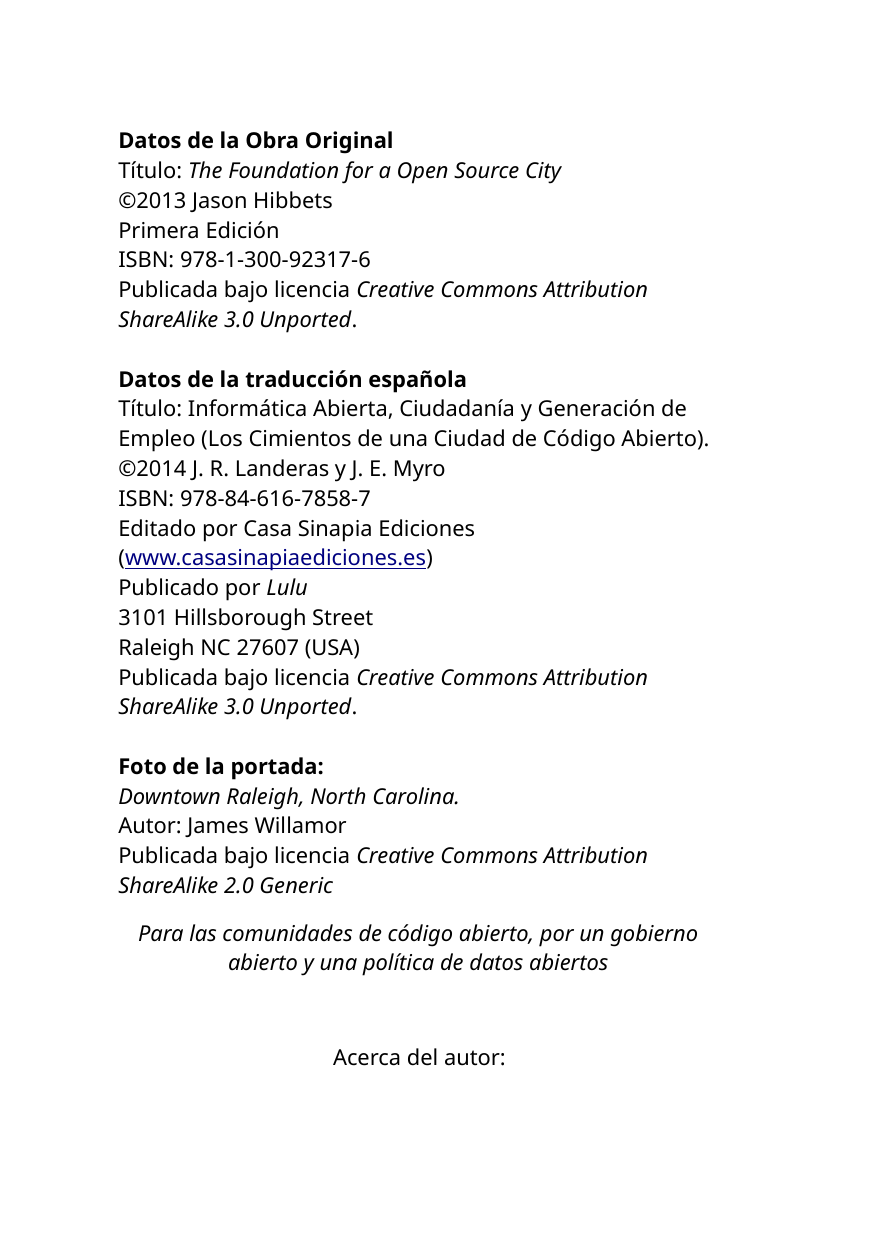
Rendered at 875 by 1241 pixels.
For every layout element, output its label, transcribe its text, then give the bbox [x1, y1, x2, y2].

text Publicada bajo licencia Creative Commons Attribution ShareAlike 3.0 Unported. [118, 274, 721, 334]
text Raleigh NC 27607 (USA) [118, 632, 721, 662]
text ©2013 Jason Hibbets [118, 185, 721, 215]
text Foto de la portada: [118, 751, 721, 781]
text ISBN: 978-84-616-7858-7 [118, 483, 721, 513]
text Publicada bajo licencia Creative Commons Attribution ShareAlike 3.0 Unported. [118, 662, 721, 721]
text Downtown Raleigh, North Carolina. [118, 781, 721, 811]
text 3101 Hillsborough Street [118, 602, 721, 632]
text Datos de la traducción española [118, 364, 721, 393]
text Primera Edición [118, 215, 721, 244]
text ©2014 J. R. Landeras y J. E. Myro [118, 453, 721, 483]
text Editado por Casa Sinapia Ediciones (www.casasinapiaediciones.es) [118, 513, 721, 572]
text Para las comunidades de código abierto, por un gobierno abierto y una política de datos abiertos [118, 918, 721, 977]
text Título: The Foundation for a Open Source City [118, 155, 721, 185]
text Publicada bajo licencia Creative Commons Attribution ShareAlike 2.0 Generic [118, 840, 721, 900]
text Publicado por Lulu [118, 572, 721, 602]
text Datos de la Obra Original [118, 125, 721, 155]
text Acerca del autor: [118, 1042, 721, 1072]
text Título: Informática Abierta, Ciudadanía y Generación de Empleo (Los Cimientos de una Ciudad de Código Abierto). [118, 393, 721, 453]
text ISBN: 978-1-300-92317-6 [118, 244, 721, 274]
text Autor: James Willamor [118, 811, 721, 840]
